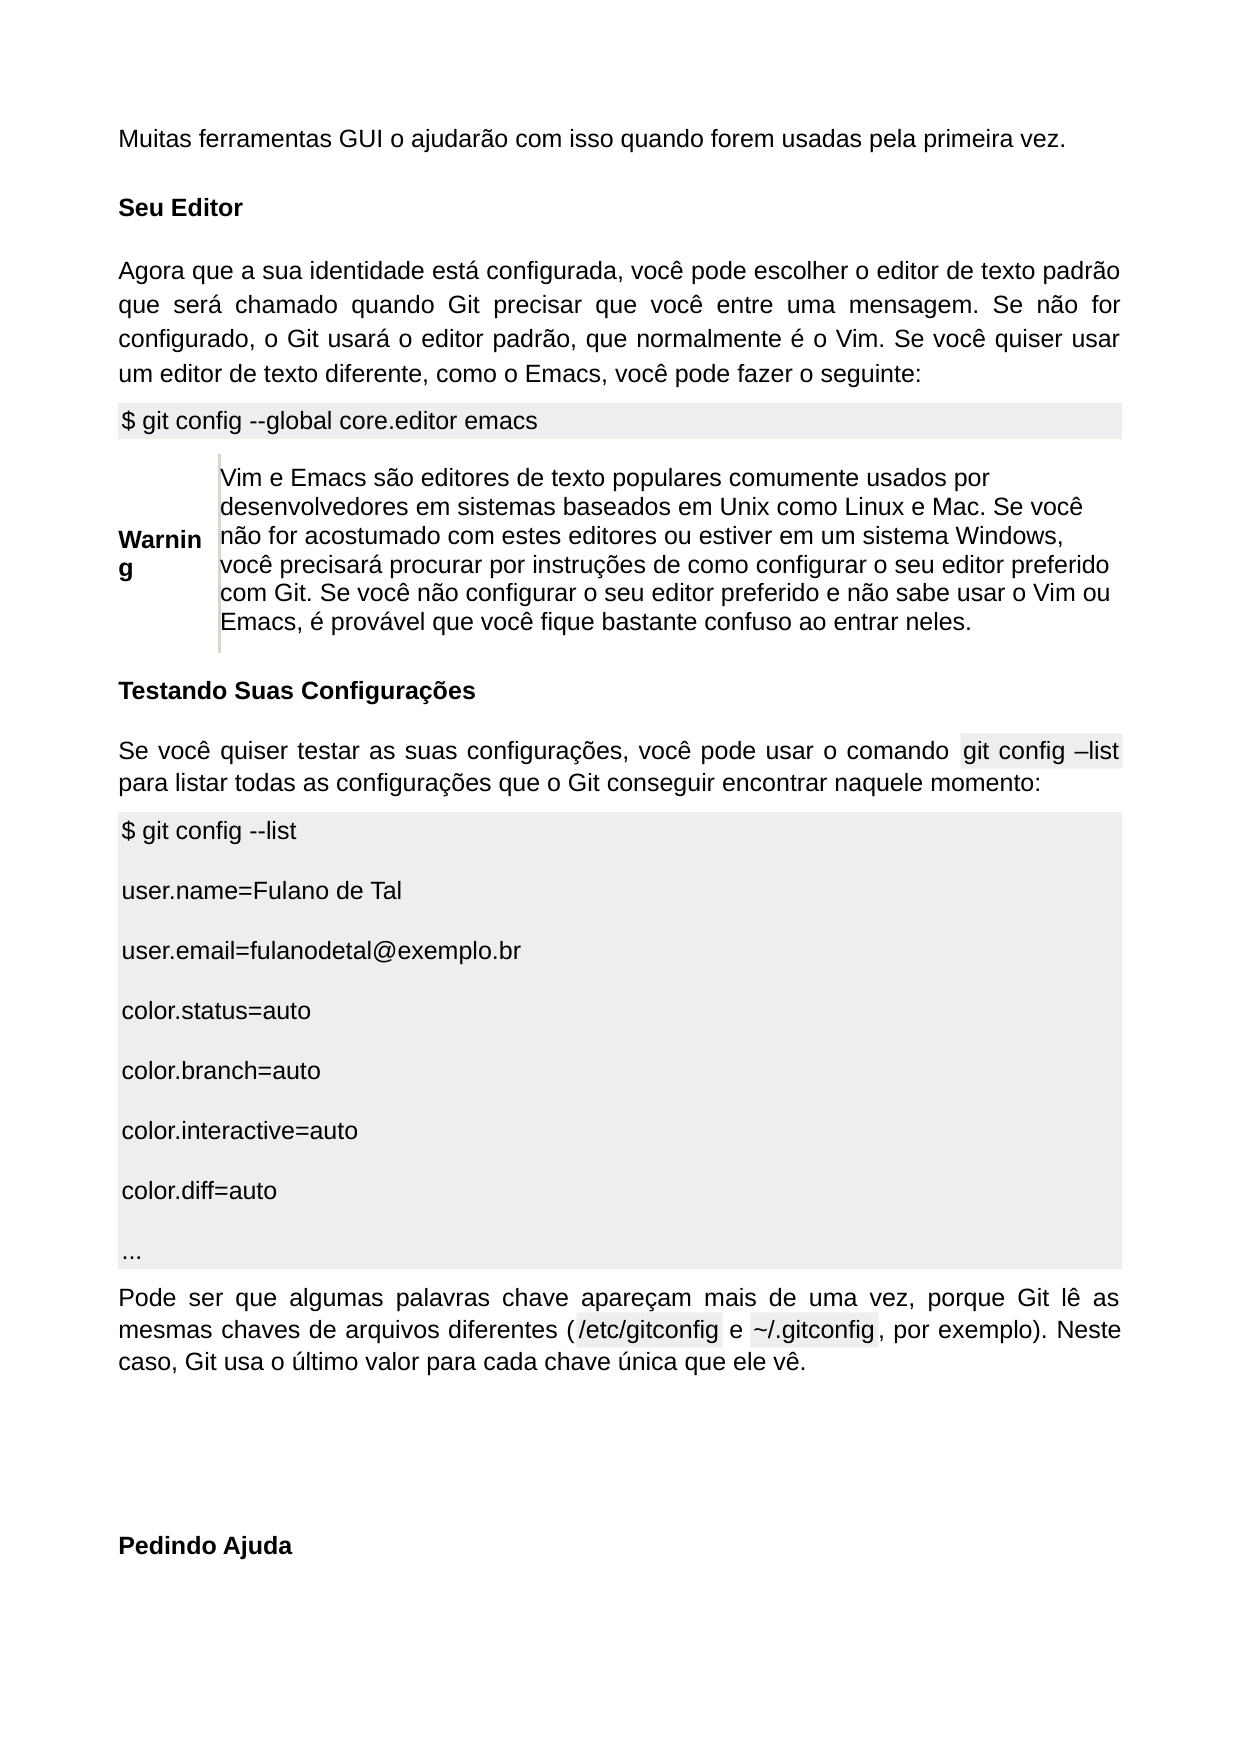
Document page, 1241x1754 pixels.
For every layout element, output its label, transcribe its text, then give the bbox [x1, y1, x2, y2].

text color.interactive=auto [119, 1112, 1122, 1144]
text user.name=Fulano de Tal [119, 872, 1122, 904]
text color.branch=auto [119, 1052, 1122, 1084]
table_header Vim e Emacs são editores de texto populares comumente usados por desenvolvedores em sistemas baseados em Unix como Linux e Mac. Se você não for acostumado com estes editores ou estiver em um sistema Windows, você precisará procurar por instruções de como configurar o seu editor preferido com Git. Se você não configurar o seu editor preferido e não sabe usar o Vim ou Emacs, é provável que você fique bastante confuso ao entrar neles. [221, 454, 1122, 653]
subtitle Testando Suas Configurações [118, 653, 1122, 704]
table_header Warning [118, 454, 218, 653]
text ... [119, 1232, 1122, 1268]
text Muitas ferramentas GUI o ajudarão com isso quando forem usadas pela primeira vez. [118, 118, 1122, 152]
text color.diff=auto [119, 1172, 1122, 1204]
text Pode ser que algumas palavras chave apareçam mais de uma vez, porque Git lê as mesmas chaves de arquivos diferentes (/etc/gitconfig e ~/.gitconfig, por exemplo). Neste caso, Git usa o último valor para cada chave única que ele vê. [118, 1283, 1122, 1376]
subtitle Seu Editor [118, 170, 1122, 221]
text Agora que a sua identidade está configurada, você pode escolher o editor de texto padrão que será chamado quando Git precisar que você entre uma mensagem. Se não for configurado, o Git usará o editor padrão, que normalmente é o Vim. Se você quiser usar um editor de texto diferente, como o Emacs, você pode fazer o seguinte: [118, 250, 1122, 387]
text $ git config --global core.editor emacs [119, 404, 1122, 438]
text color.status=auto [119, 992, 1122, 1024]
text Pedindo Ajuda [118, 1531, 1122, 1559]
text $ git config --list [119, 814, 1122, 844]
text Se você quiser testar as suas configurações, você pode usar o comando git config –list para listar todas as configurações que o Git conseguir encontrar naquele momento: [118, 733, 1122, 797]
text user.email=fulanodetal@exemplo.br [119, 932, 1122, 964]
